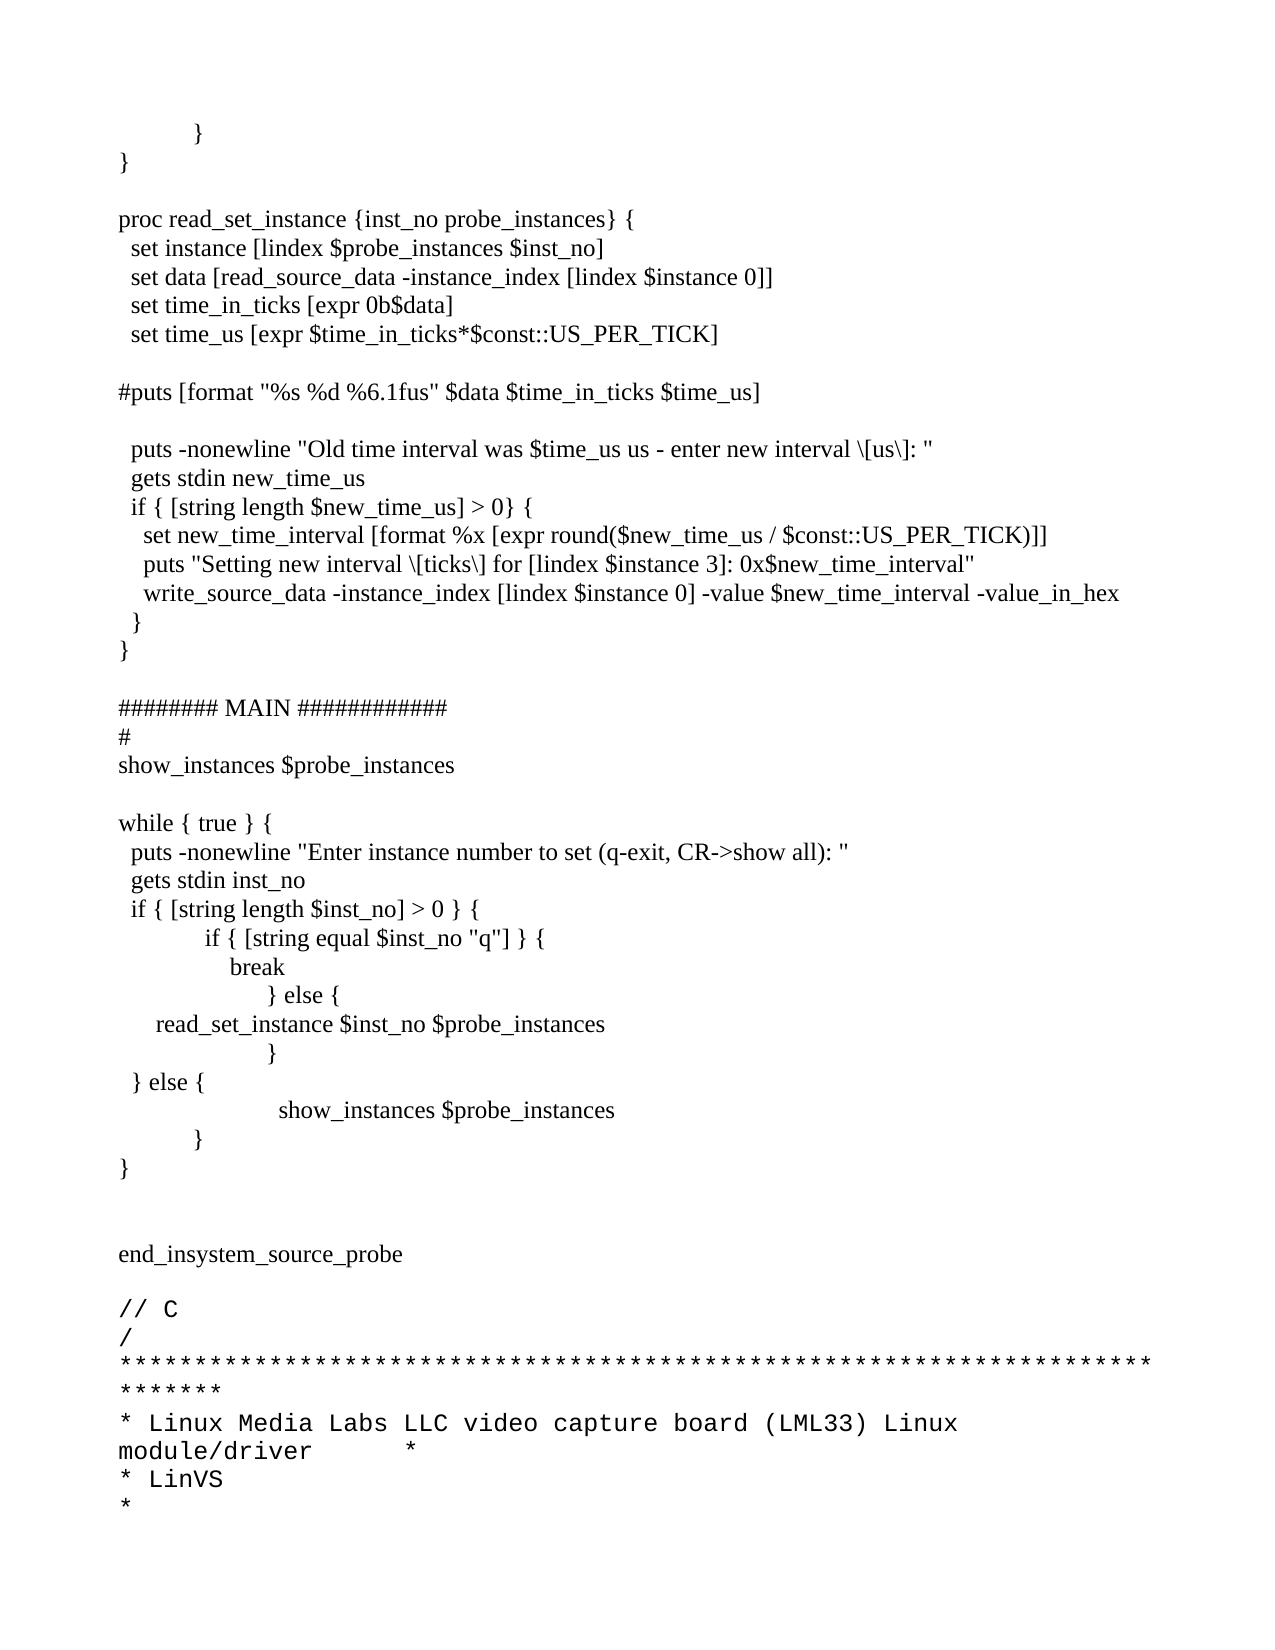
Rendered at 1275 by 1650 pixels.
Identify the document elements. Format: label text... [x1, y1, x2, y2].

text } [118, 147, 1157, 176]
text } [118, 118, 1157, 147]
text // C [118, 1297, 1157, 1325]
text if { [string length $inst_no] > 0 } { [118, 894, 1157, 923]
text set time_in_ticks [expr 0b$data] [118, 291, 1157, 319]
text /**************************************************************************** [118, 1325, 1157, 1410]
text set time_us [expr $time_in_ticks*$const::US_PER_TICK] [118, 319, 1157, 348]
text if { [string equal $inst_no "q"] } { [118, 923, 1157, 952]
text } [118, 1038, 1157, 1067]
text * LinVS * [118, 1467, 1157, 1523]
text #puts [format "%s %d %6.1fus" $data $time_in_ticks $time_us] [118, 377, 1157, 406]
text set instance [lindex $probe_instances $inst_no] [118, 233, 1157, 262]
text gets stdin new_time_us [118, 463, 1157, 492]
text break [118, 952, 1157, 981]
text } else { [118, 1067, 1157, 1096]
text } [118, 1124, 1157, 1153]
text set new_time_interval [format %x [expr round($new_time_us / $const::US_PER_TICK)]] [118, 521, 1157, 549]
text } [118, 636, 1157, 664]
text puts -nonewline "Old time interval was $time_us us - enter new interval \[us\]: " [118, 434, 1157, 463]
text # [118, 722, 1157, 751]
text * Linux Media Labs LLC video capture board (LML33) Linux module/driver * [118, 1410, 1157, 1467]
text proc read_set_instance {inst_no probe_instances} { [118, 204, 1157, 233]
text } [118, 607, 1157, 636]
text ######## MAIN ############ [118, 693, 1157, 722]
text read_set_instance $inst_no $probe_instances [118, 1009, 1157, 1038]
text while { true } { [118, 808, 1157, 837]
text show_instances $probe_instances [118, 1096, 1157, 1124]
text puts -nonewline "Enter instance number to set (q-exit, CR->show all): " [118, 837, 1157, 866]
text if { [string length $new_time_us] > 0} { [118, 492, 1157, 521]
text set data [read_source_data -instance_index [lindex $instance 0]] [118, 262, 1157, 291]
text show_instances $probe_instances [118, 751, 1157, 779]
text } else { [118, 981, 1157, 1009]
text } [118, 1153, 1157, 1182]
text puts "Setting new interval \[ticks\] for [lindex $instance 3]: 0x$new_time_interval" [118, 549, 1157, 578]
text write_source_data -instance_index [lindex $instance 0] -value $new_time_interval -value_in_hex [118, 578, 1157, 607]
text end_insystem_source_probe [118, 1239, 1157, 1268]
text gets stdin inst_no [118, 866, 1157, 894]
